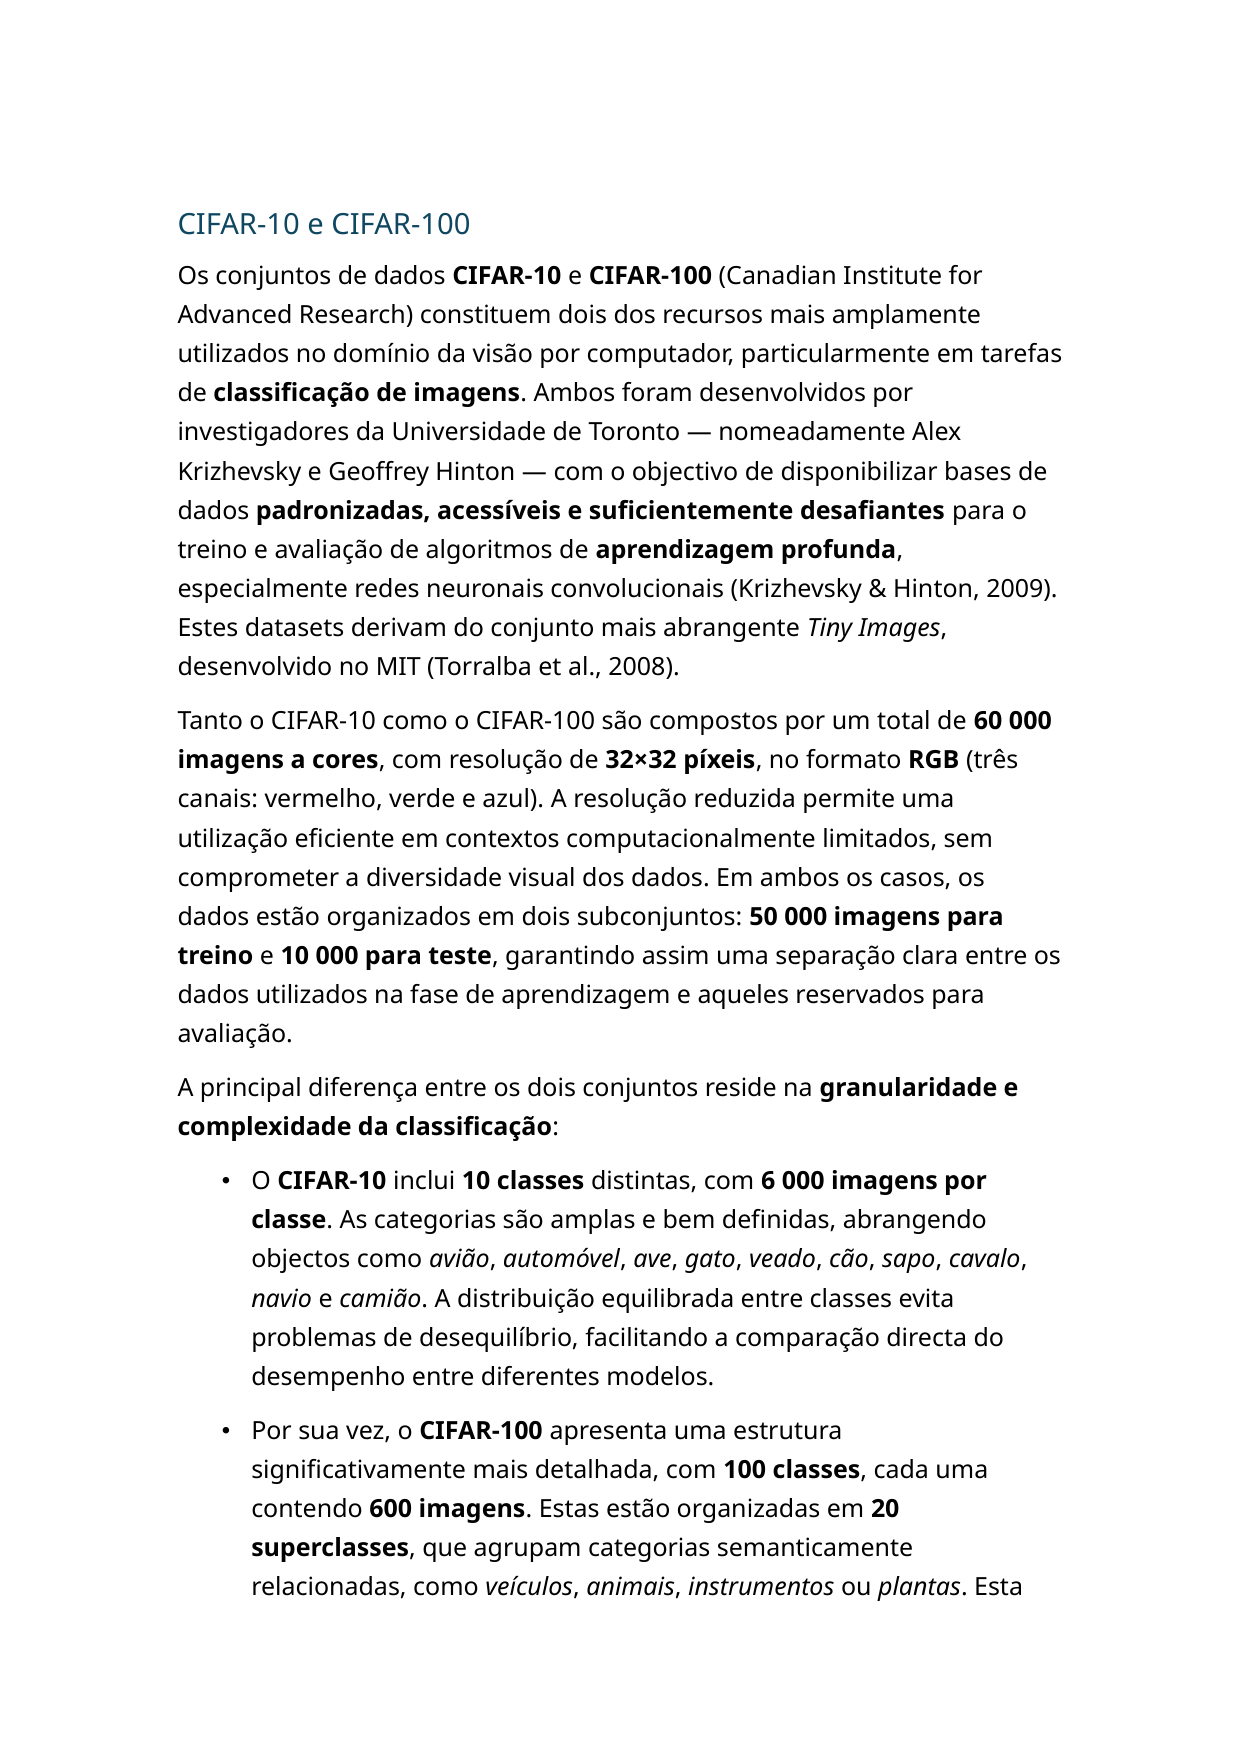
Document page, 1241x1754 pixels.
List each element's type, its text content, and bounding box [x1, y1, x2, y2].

text Os conjuntos de dados CIFAR-10 e CIFAR-100 (Canadian Institute for Advanced Research) constituem dois dos recursos mais amplamente utilizados no domínio da visão por computador, particularmente em tarefas de classificação de imagens. Ambos foram desenvolvidos por investigadores da Universidade de Toronto — nomeadamente Alex Krizhevsky e Geoffrey Hinton — com o objectivo de disponibilizar bases de dados padronizadas, acessíveis e suficientemente desafiantes para o treino e avaliação de algoritmos de aprendizagem profunda, especialmente redes neuronais convolucionais (Krizhevsky & Hinton, 2009). Estes datasets derivam do conjunto mais abrangente Tiny Images, desenvolvido no MIT (Torralba et al., 2008). [177, 257, 1063, 683]
text Tanto o CIFAR-10 como o CIFAR-100 são compostos por um total de 60 000 imagens a cores, com resolução de 32×32 píxeis, no formato RGB (três canais: vermelho, verde e azul). A resolução reduzida permite uma utilização eficiente em contextos computacionalmente limitados, sem comprometer a diversidade visual dos dados. Em ambos os casos, os dados estão organizados em dois subconjuntos: 50 000 imagens para treino e 10 000 para teste, garantindo assim uma separação clara entre os dados utilizados na fase de aprendizagem e aqueles reservados para avaliação. [177, 703, 1063, 1050]
subtitle CIFAR-10 e CIFAR-100 [177, 203, 1063, 243]
text A principal diferença entre os dois conjuntos reside na granularidade e complexidade da classificação: [177, 1070, 1063, 1143]
list Por sua vez, o CIFAR-100 apresenta uma estrutura significativamente mais detalhada, com 100 classes, cada uma contendo 600 imagens. Estas estão organizadas em 20 superclasses, que agrupam categorias semanticamente relacionadas, como veículos, animais, instrumentos ou plantas. Esta [222, 1412, 1063, 1603]
list O CIFAR-10 inclui 10 classes distintas, com 6 000 imagens por classe. As categorias são amplas e bem definidas, abrangendo objectos como avião, automóvel, ave, gato, veado, cão, sapo, cavalo, navio e camião. A distribuição equilibrada entre classes evita problemas de desequilíbrio, facilitando a comparação directa do desempenho entre diferentes modelos. [222, 1163, 1063, 1393]
